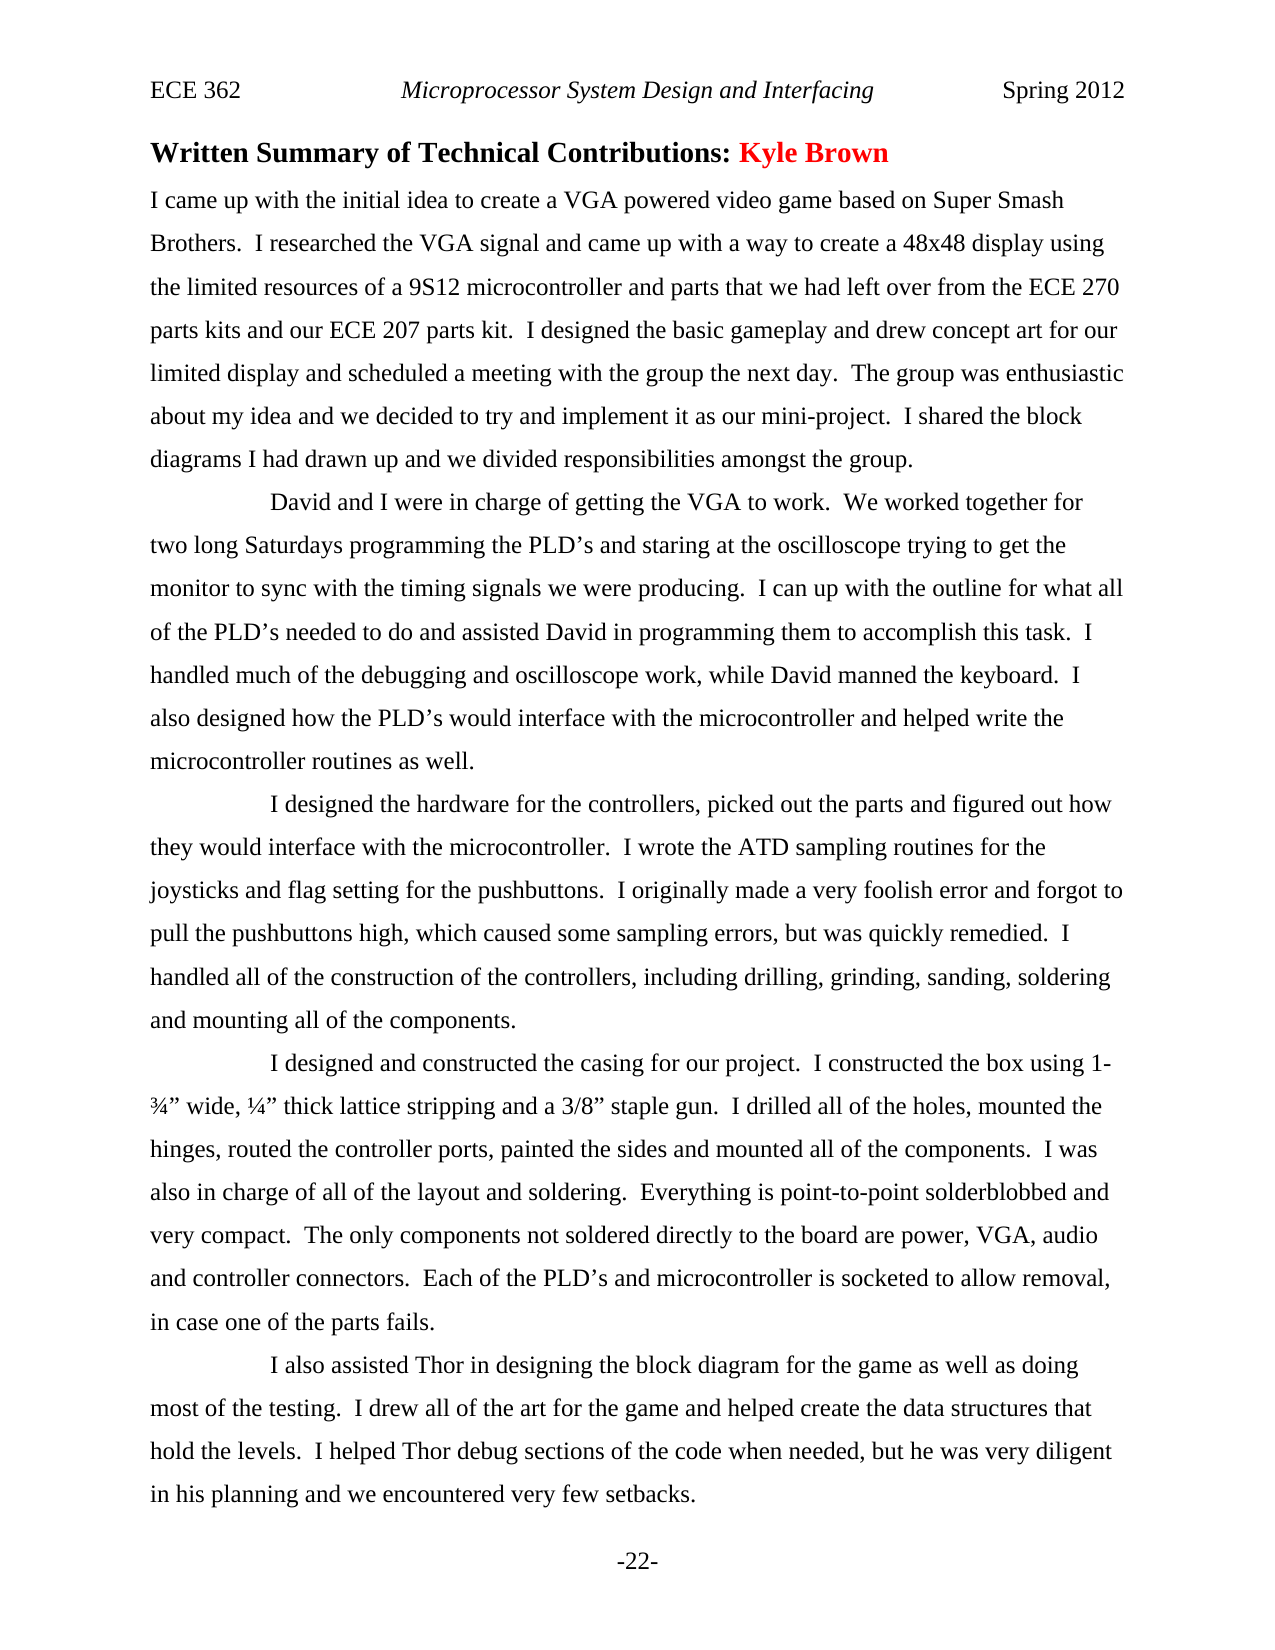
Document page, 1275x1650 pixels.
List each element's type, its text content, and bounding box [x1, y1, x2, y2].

text I came up with the initial idea to create a VGA powered video game based on Super Smash Brothers. I researched the VGA signal and came up with a way to create a 48x48 display using the limited resources of a 9S12 microcontroller and parts that we had left over from the ECE 270 parts kits and our ECE 207 parts kit. I designed the basic gameplay and drew concept art for our limited display and scheduled a meeting with the group the next day. The group was enthusiastic about my idea and we decided to try and implement it as our mini-project. I shared the block diagrams I had drawn up and we divided responsibilities amongst the group. [150, 185, 1125, 473]
text I designed and constructed the casing for our project. I constructed the box using 1- ¾” wide, ¼” thick lattice stripping and a 3/8” staple gun. I drilled all of the holes, mounted the hinges, routed the controller ports, painted the sides and mounted all of the components. I was also in charge of all of the layout and soldering. Everything is point-to-point solderblobbed and very compact. The only components not soldered directly to the board are power, VGA, audio and controller connectors. Each of the PLD’s and microcontroller is socketed to allow removal, in case one of the parts fails. [150, 1048, 1125, 1335]
text Written Summary of Technical Contributions: Kyle Brown [150, 135, 1125, 168]
text I designed the hardware for the controllers, picked out the parts and figured out how they would interface with the microcontroller. I wrote the ATD sampling routines for the joysticks and flag setting for the pushbuttons. I originally made a very foolish error and forgot to pull the pushbuttons high, which caused some sampling errors, but was quickly remedied. I handled all of the construction of the controllers, including drilling, grinding, sanding, soldering and mounting all of the components. [150, 789, 1125, 1033]
text David and I were in charge of getting the VGA to work. We worked together for two long Saturdays programming the PLD’s and staring at the oscilloscope trying to get the monitor to sync with the timing signals we were producing. I can up with the outline for what all of the PLD’s needed to do and assisted David in programming them to accomplish this task. I handled much of the debugging and oscilloscope work, while David manned the keyboard. I also designed how the PLD’s would interface with the microcontroller and helped write the microcontroller routines as well. [150, 487, 1125, 775]
text I also assisted Thor in designing the block diagram for the game as well as doing most of the testing. I drew all of the art for the game and helped create the data structures that hold the levels. I helped Thor debug sections of the code when needed, but he was very diligent in his planning and we encountered very few setbacks. [150, 1350, 1125, 1508]
